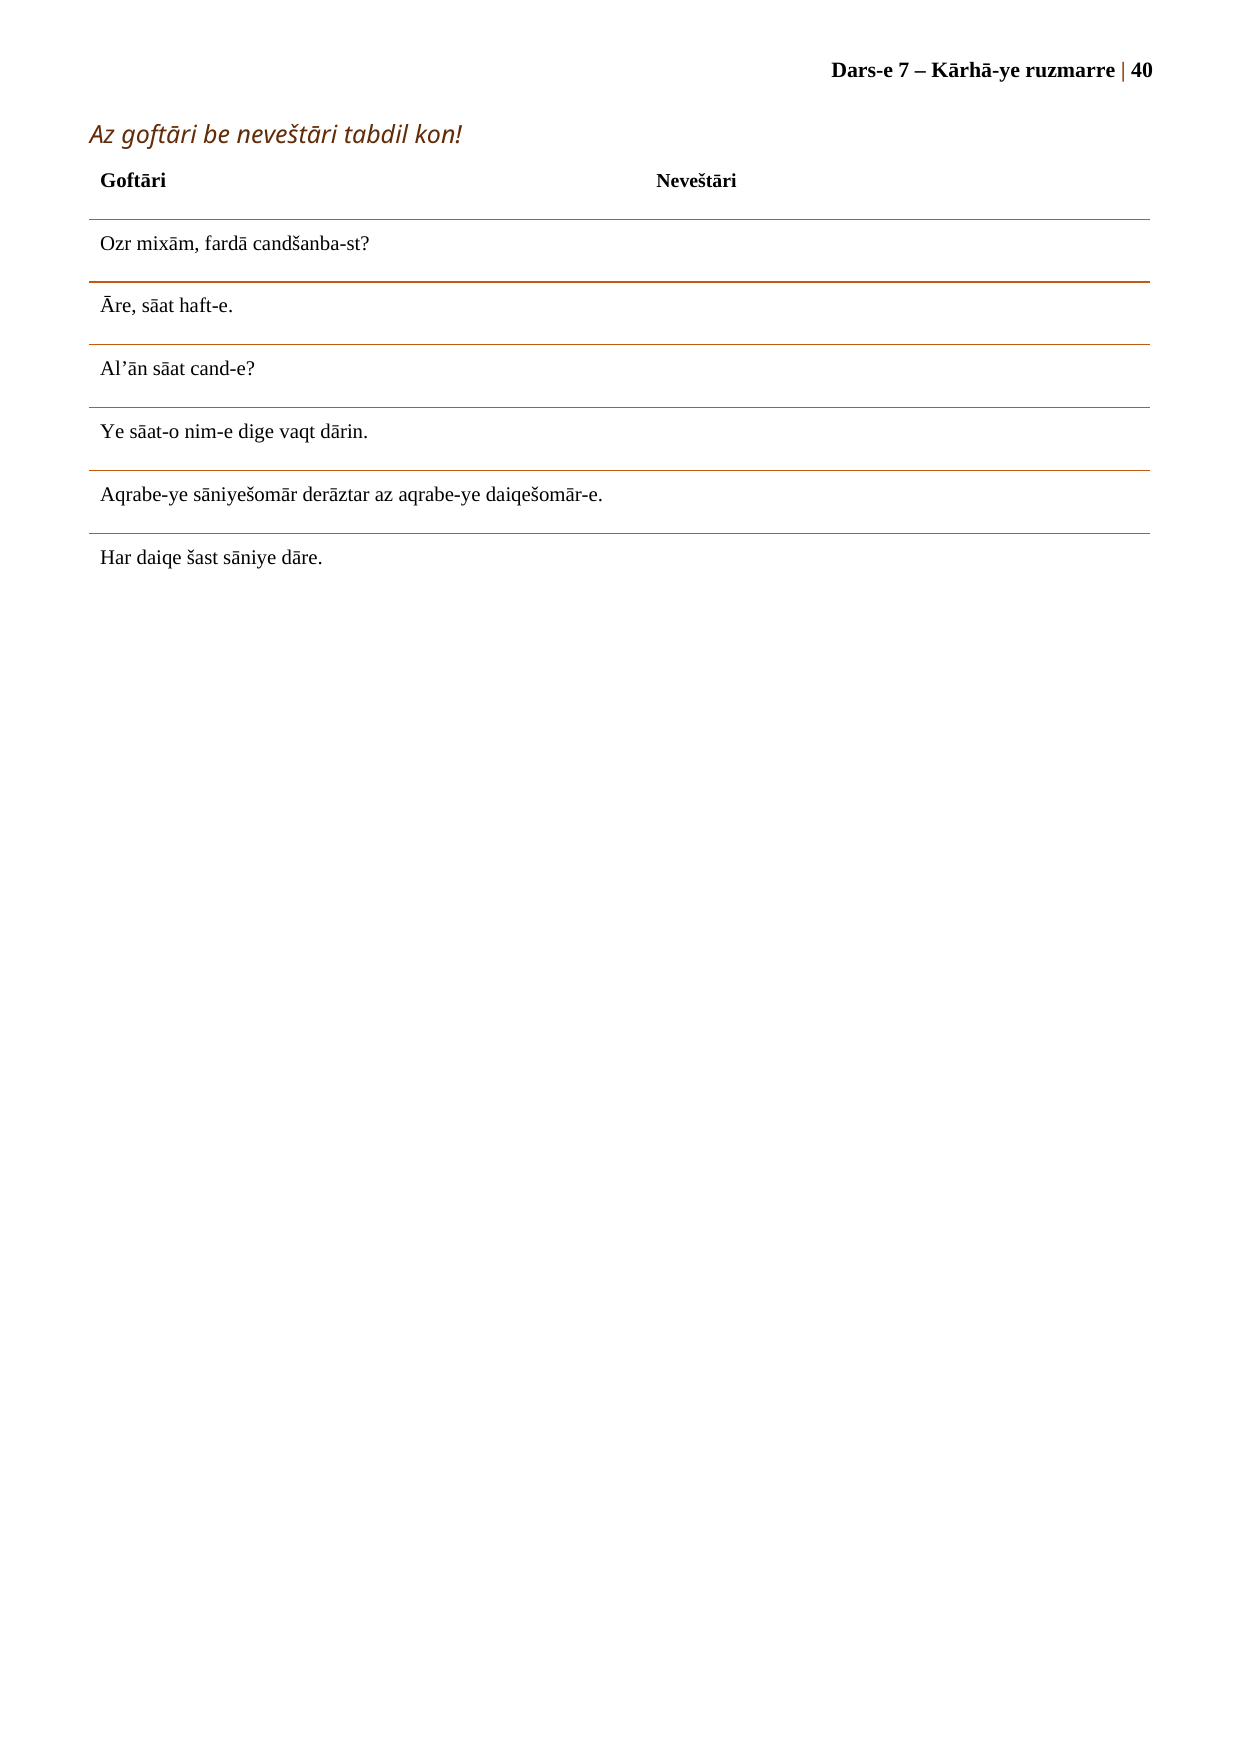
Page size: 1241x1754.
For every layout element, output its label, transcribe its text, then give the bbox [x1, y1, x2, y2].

text Ye sāat‐o nim‐e dige vaqt dārin. [100, 419, 1153, 443]
text Ozr mixām, fardā candšanba‐st? [100, 231, 1153, 255]
text Az goftāri be neveštāri tabdil kon! [89, 116, 1153, 150]
text Al’ān sāat cand‐e? [100, 356, 1153, 380]
text Goftāri Neveštāri [100, 168, 1153, 192]
text Āre, sāat haft‐e. [100, 293, 1153, 317]
text Dars‐e 7 – Kārhā‐ye ruzmarre | 40 [89, 57, 1153, 82]
text Har daiqe šast sāniye dāre. [100, 545, 1153, 569]
text Aqrabe‐ye sāniyešomār derāztar az aqrabe‐ye daiqešomār‐e. [100, 482, 1153, 506]
